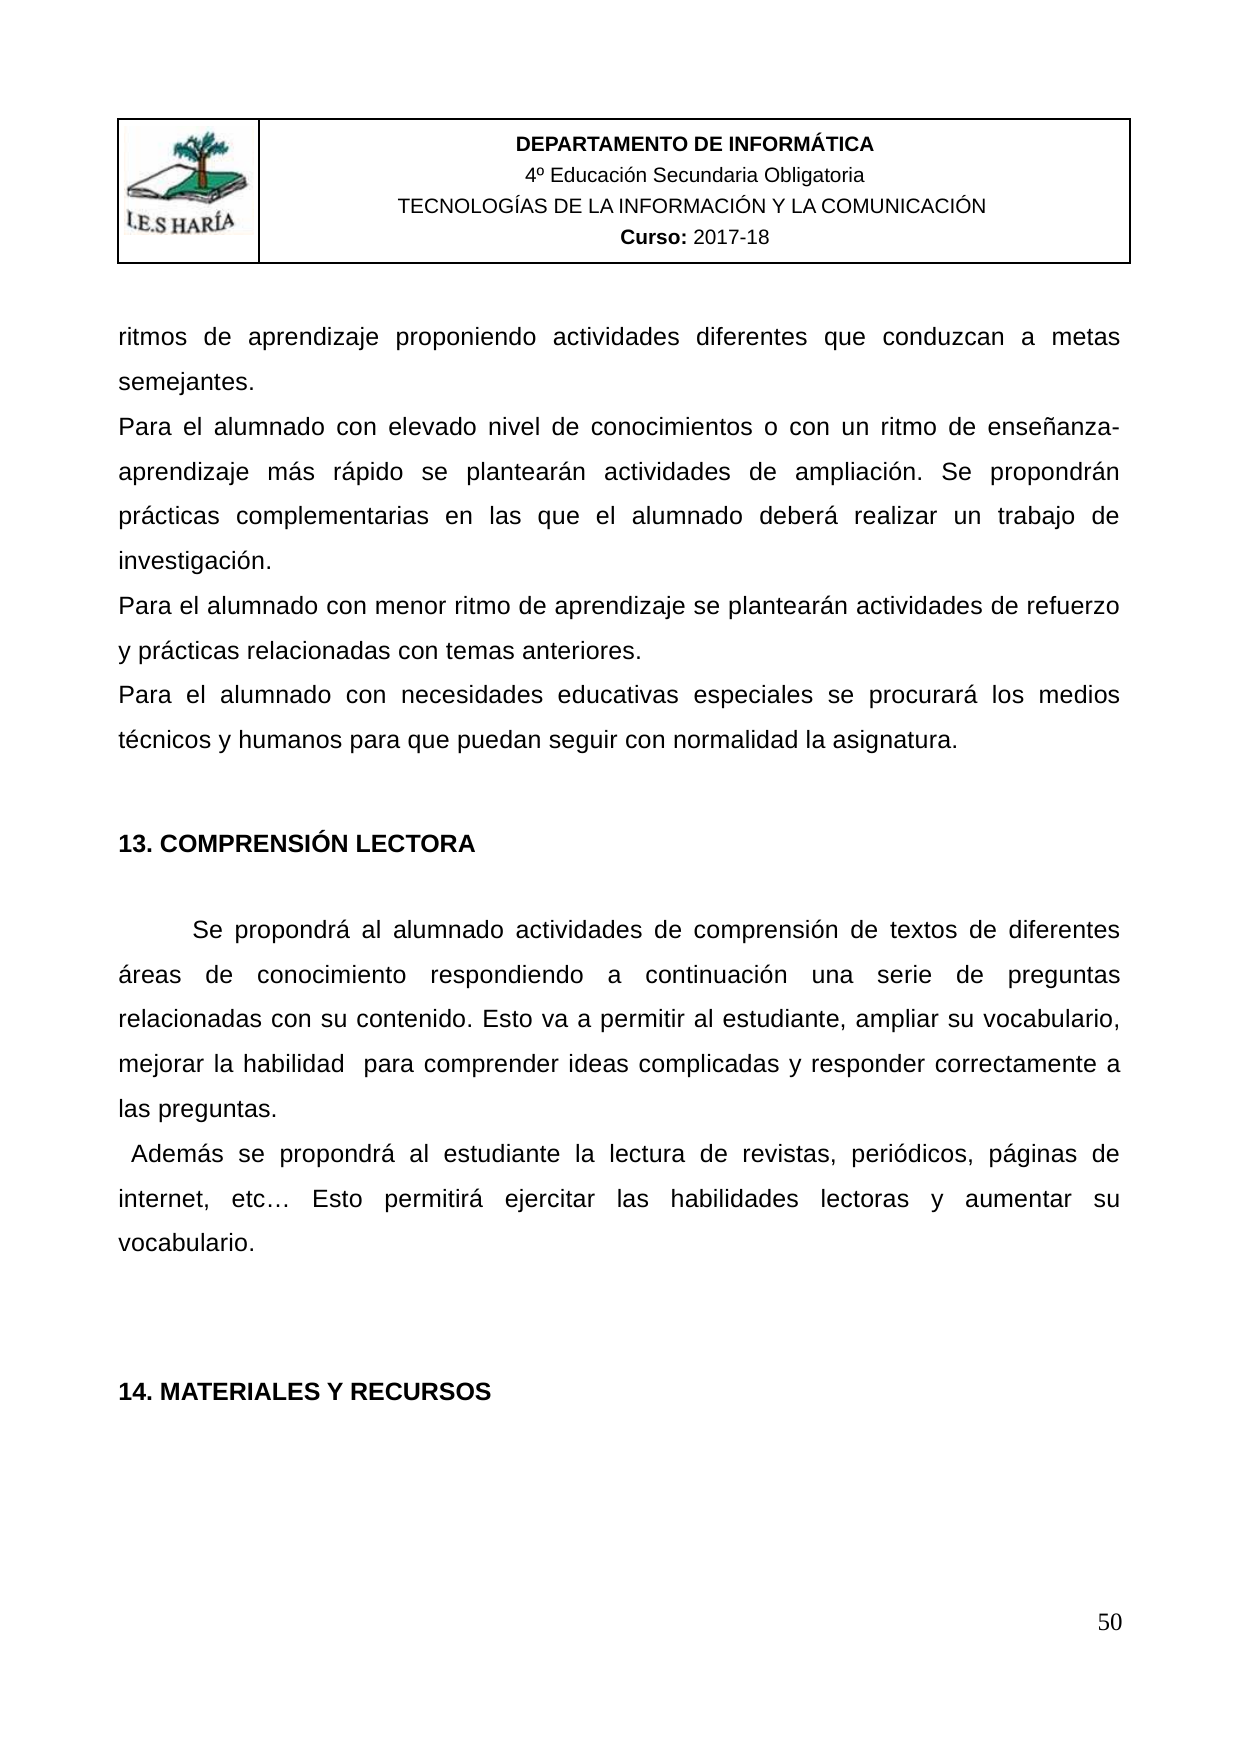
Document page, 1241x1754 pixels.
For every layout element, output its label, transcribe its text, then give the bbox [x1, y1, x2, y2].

subtitle 14. MATERIALES Y RECURSOS [118, 1377, 1122, 1406]
subtitle 13. COMPRENSIÓN LECTORA [118, 829, 1122, 858]
text Se propondrá al alumnado actividades de comprensión de textos de diferentes áreas de conocimiento respondiendo a continuación una serie de preguntas relacionadas con su contenido. Esto va a permitir al estudiante, ampliar su vocabulario, mejorar la habilidad para comprender ideas complicadas y responder correctamente a las preguntas. [118, 915, 1122, 1124]
text Además se propondrá al estudiante la lectura de revistas, periódicos, páginas de internet, etc… Esto permitirá ejercitar las habilidades lectoras y aumentar su vocabulario. [118, 1139, 1122, 1258]
text ritmos de aprendizaje proponiendo actividades diferentes que conduzcan a metas semejantes. [118, 322, 1122, 397]
text Para el alumnado con necesidades educativas especiales se procurará los medios técnicos y humanos para que puedan seguir con normalidad la asignatura. [118, 680, 1122, 755]
text Para el alumnado con elevado nivel de conocimientos o con un ritmo de enseñanza-aprendizaje más rápido se plantearán actividades de ampliación. Se propondrán prácticas complementarias en las que el alumnado deberá realizar un trabajo de investigación. [118, 412, 1122, 576]
text Para el alumnado con menor ritmo de aprendizaje se plantearán actividades de refuerzo y prácticas relacionadas con temas anteriores. [118, 591, 1122, 666]
picture [123, 126, 254, 235]
